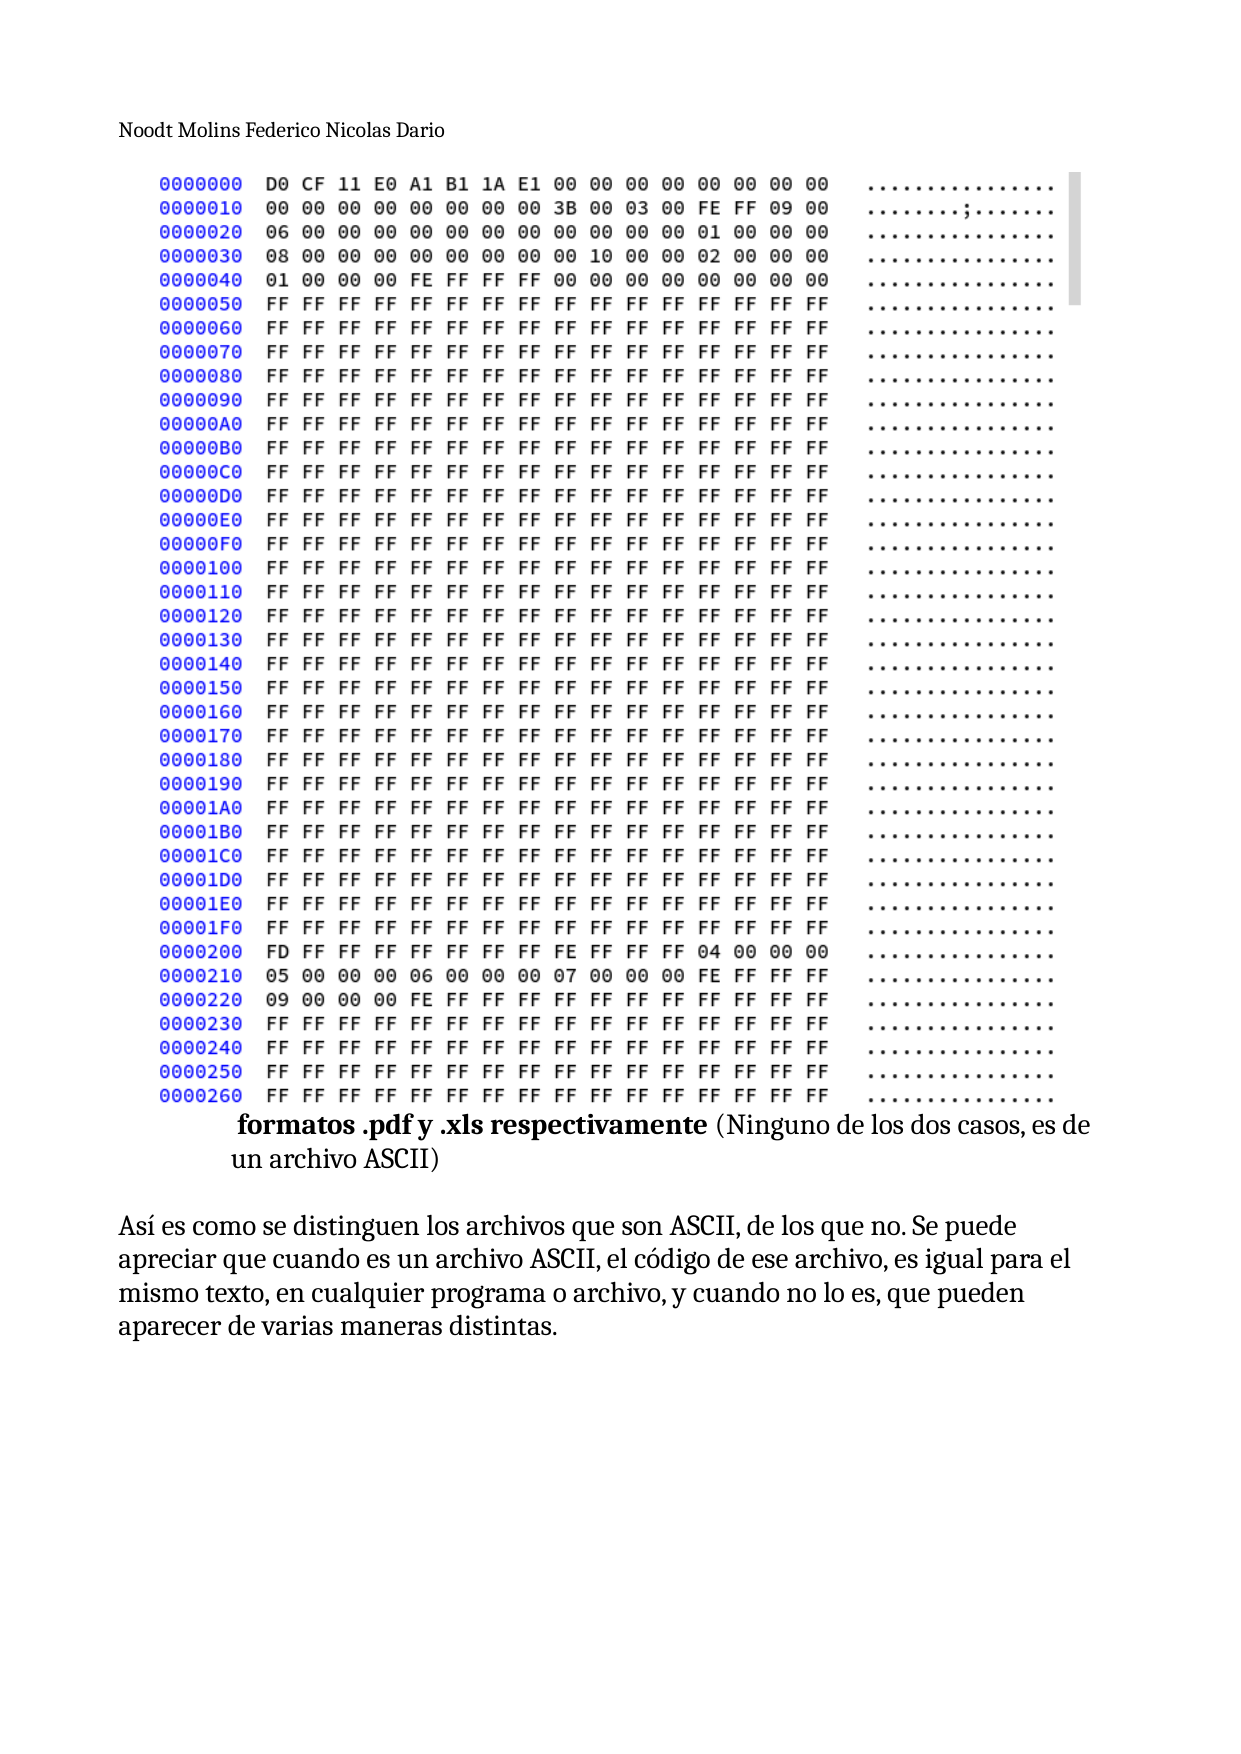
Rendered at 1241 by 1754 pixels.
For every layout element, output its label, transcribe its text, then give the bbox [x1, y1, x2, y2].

text Así es como se distinguen los archivos que son ASCII, de los que no. Se puede apreciar que cuando es un archivo ASCII, el código de ese archivo, es igual para el mismo texto, en cualquier programa o archivo, y cuando no lo es, que pueden aparecer de varias maneras distintas. [118, 1209, 1122, 1343]
picture [155, 172, 1085, 1109]
list formatos .pdf y .xls respectivamente (Ninguno de los dos casos, es de un archivo ASCII) [193, 173, 1122, 1175]
